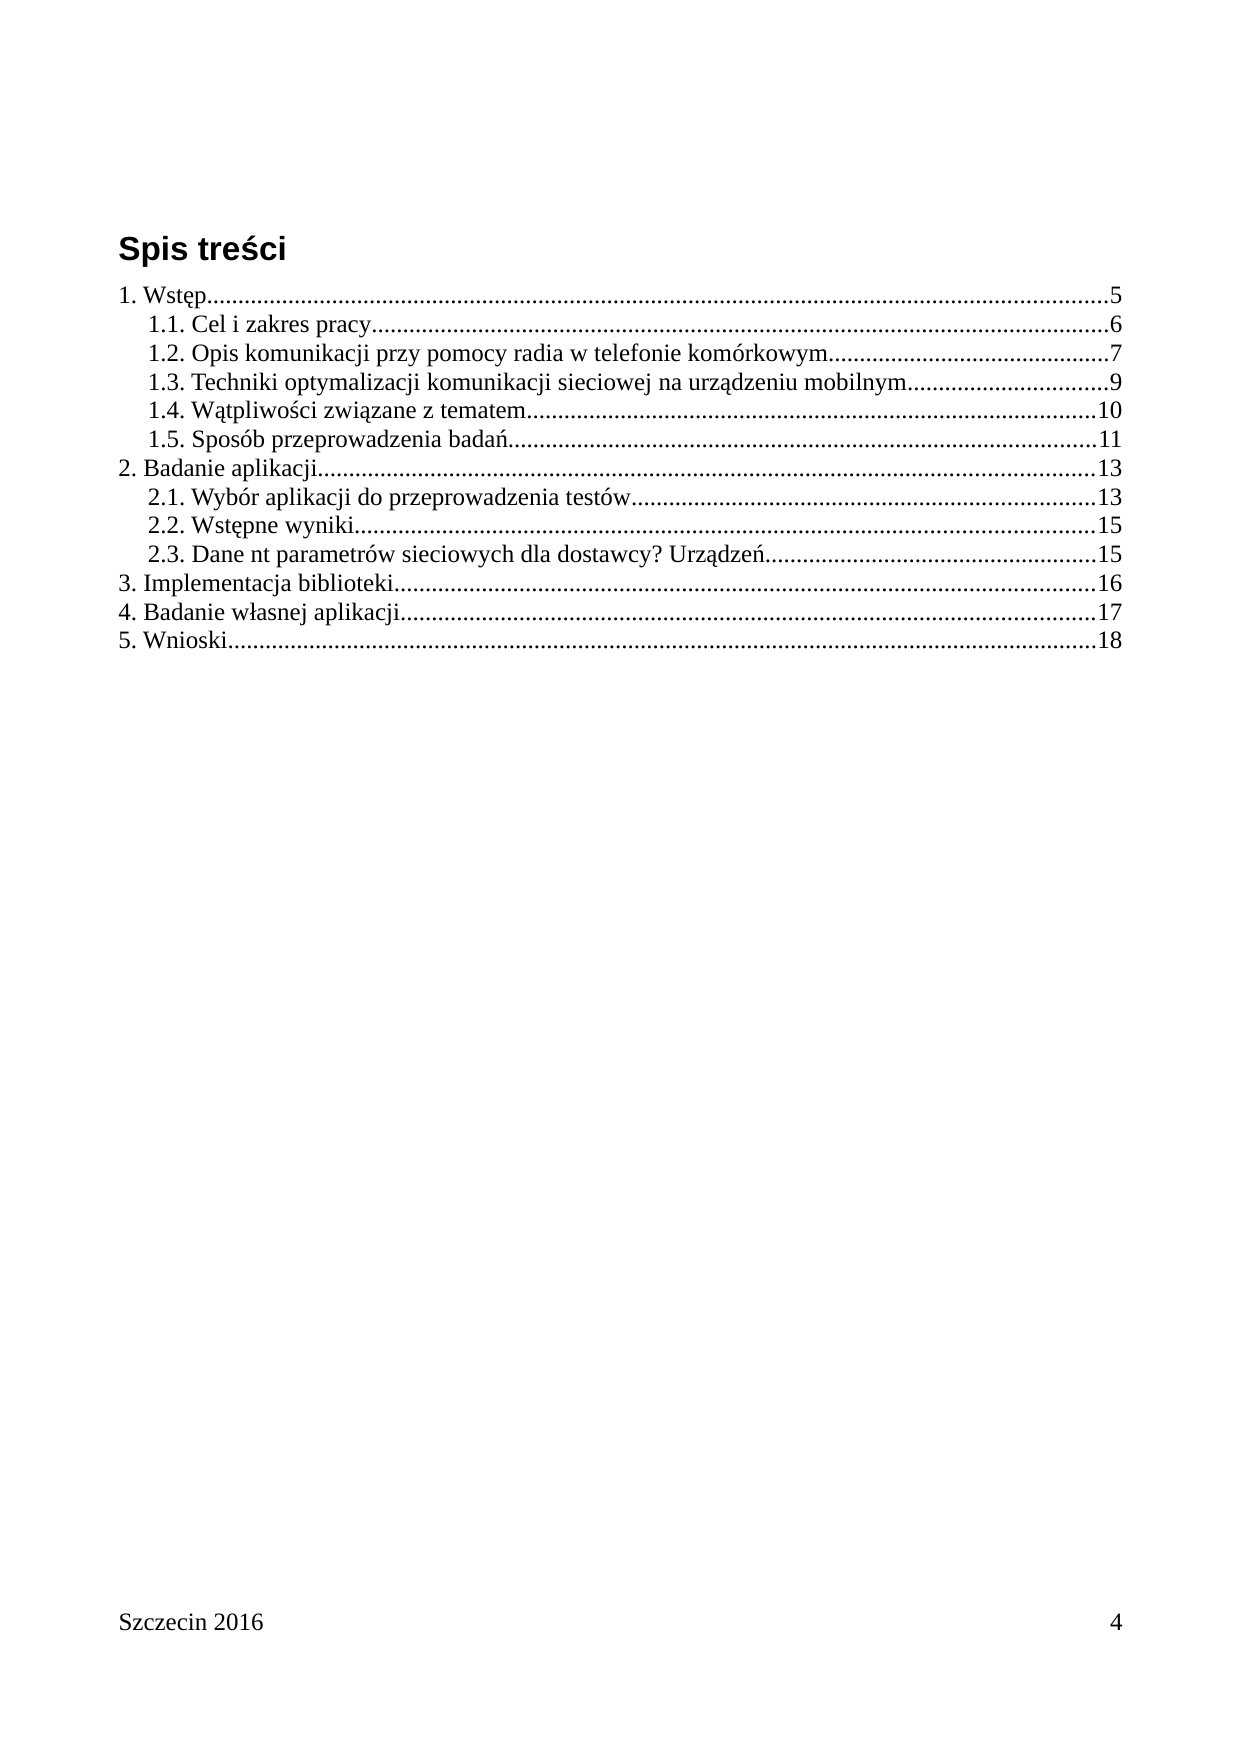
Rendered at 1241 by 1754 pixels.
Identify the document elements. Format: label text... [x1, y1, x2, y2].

subtitle Spis treści [118, 229, 1122, 268]
text 1.5. Sposób przeprowadzenia badań 11 [148, 424, 1122, 453]
text 2.2. Wstępne wyniki 15 [148, 510, 1122, 539]
text 1. Wstęp 5 [118, 280, 1122, 309]
text 1.3. Techniki optymalizacji komunikacji sieciowej na urządzeniu mobilnym. 9 [148, 367, 1122, 395]
text 2.3. Dane nt parametrów sieciowych dla dostawcy? Urządzeń 15 [148, 539, 1122, 568]
text 1.2. Opis komunikacji przy pomocy radia w telefonie komórkowym 7 [148, 338, 1122, 367]
text 5. Wnioski 18 [118, 625, 1122, 654]
text 1.4. Wątpliwości związane z tematem 10 [148, 395, 1122, 424]
text 4. Badanie własnej aplikacji 17 [118, 597, 1122, 625]
text 1.1. Cel i zakres pracy 6 [148, 309, 1122, 338]
text 2. Badanie aplikacji 13 [118, 453, 1122, 482]
text 3. Implementacja biblioteki 16 [118, 568, 1122, 597]
text 2.1. Wybór aplikacji do przeprowadzenia testów 13 [148, 482, 1122, 510]
